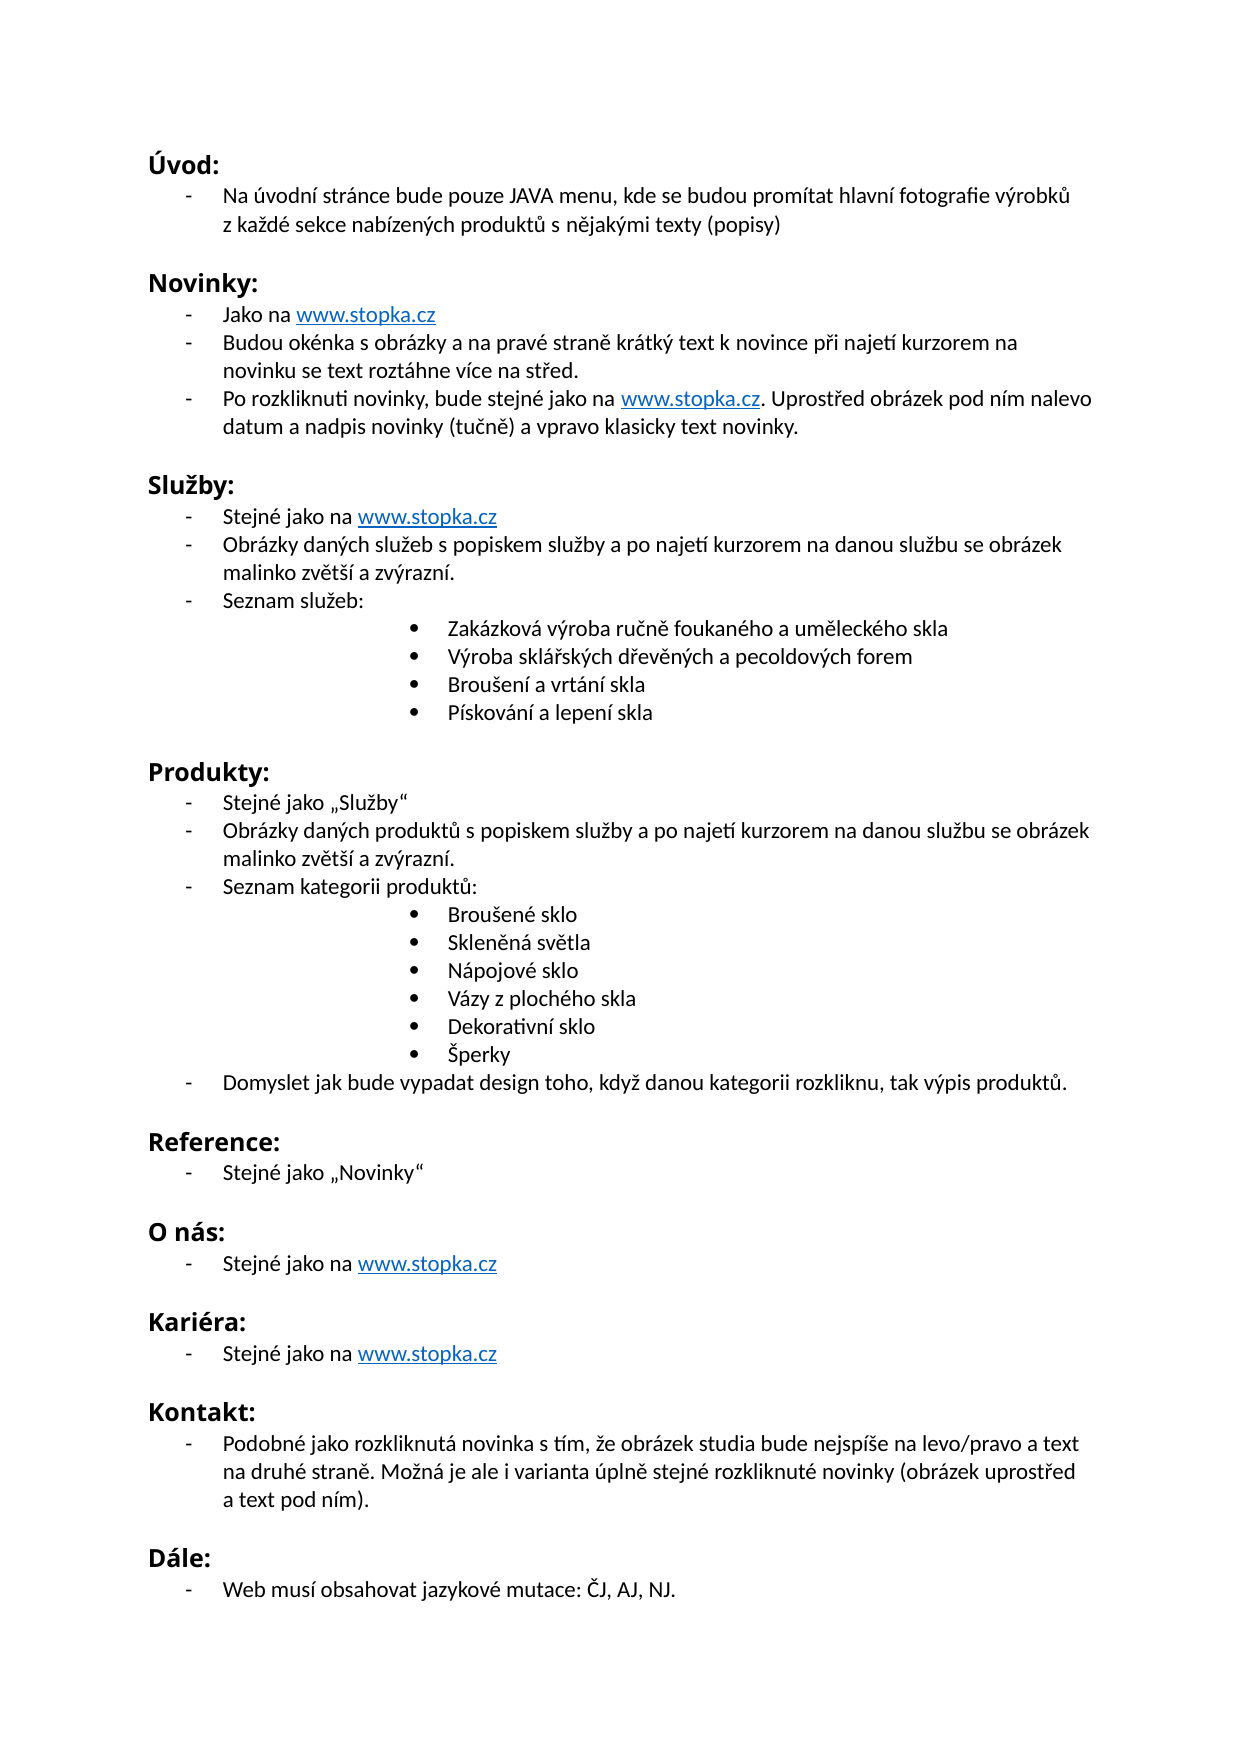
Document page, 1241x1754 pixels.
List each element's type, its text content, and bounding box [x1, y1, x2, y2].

list Seznam kategorii produktů: [185, 872, 1093, 900]
text Produkty: [148, 754, 1093, 788]
text Kariéra: [148, 1305, 1093, 1339]
list Skleněná světla [410, 928, 1093, 956]
list Pískování a lepení skla [410, 698, 1093, 726]
text Reference: [148, 1124, 1093, 1158]
list Stejné jako „Novinky“ [185, 1158, 1093, 1187]
list Stejné jako „Služby“ [185, 788, 1093, 816]
list Vázy z plochého skla [410, 984, 1093, 1012]
list Výroba sklářských dřevěných a pecoldových forem [410, 642, 1093, 670]
list Stejné jako na www.stopka.cz [185, 1339, 1093, 1367]
list Na úvodní stránce bude pouze JAVA menu, kde se budou promítat hlavní fotografie výrobků z každé sekce nabízených produktů s nějakými texty (popisy) [185, 182, 1093, 238]
list Domyslet jak bude vypadat design toho, když danou kategorii rozkliknu, tak výpis produktů. [185, 1068, 1093, 1096]
list Budou okénka s obrázky a na pravé straně krátký text k novince při najetí kurzorem na novinku se text roztáhne více na střed. [185, 328, 1093, 384]
list Podobné jako rozkliknutá novinka s tím, že obrázek studia bude nejspíše na levo/pravo a text na druhé straně. Možná je ale i varianta úplně stejné rozkliknuté novinky (obrázek uprostřed a text pod ním). [185, 1429, 1093, 1513]
list Zakázková výroba ručně foukaného a uměleckého skla [410, 614, 1093, 642]
list Obrázky daných produktů s popiskem služby a po najetí kurzorem na danou službu se obrázek malinko zvětší a zvýrazní. [185, 816, 1093, 872]
text Kontakt: [148, 1395, 1093, 1429]
list Jako na www.stopka.cz [185, 300, 1093, 328]
text Dále: [148, 1541, 1093, 1575]
list Obrázky daných služeb s popiskem služby a po najetí kurzorem na danou službu se obrázek malinko zvětší a zvýrazní. [185, 530, 1093, 586]
text Služby: [148, 468, 1093, 502]
list Broušené sklo [410, 900, 1093, 928]
list Broušení a vrtání skla [410, 670, 1093, 698]
text Novinky: [148, 266, 1093, 300]
list Seznam služeb: [185, 586, 1093, 614]
list Šperky [410, 1040, 1093, 1068]
list Dekorativní sklo [410, 1012, 1093, 1040]
list Web musí obsahovat jazykové mutace: ČJ, AJ, NJ. [185, 1575, 1093, 1603]
list Nápojové sklo [410, 956, 1093, 984]
list Po rozkliknuti novinky, bude stejné jako na www.stopka.cz. Uprostřed obrázek pod ním nalevo datum a nadpis novinky (tučně) a vpravo klasicky text novinky. [185, 384, 1093, 440]
text Úvod: [148, 148, 1093, 182]
list Stejné jako na www.stopka.cz [185, 502, 1093, 530]
list Stejné jako na www.stopka.cz [185, 1249, 1093, 1277]
text O nás: [148, 1214, 1093, 1249]
